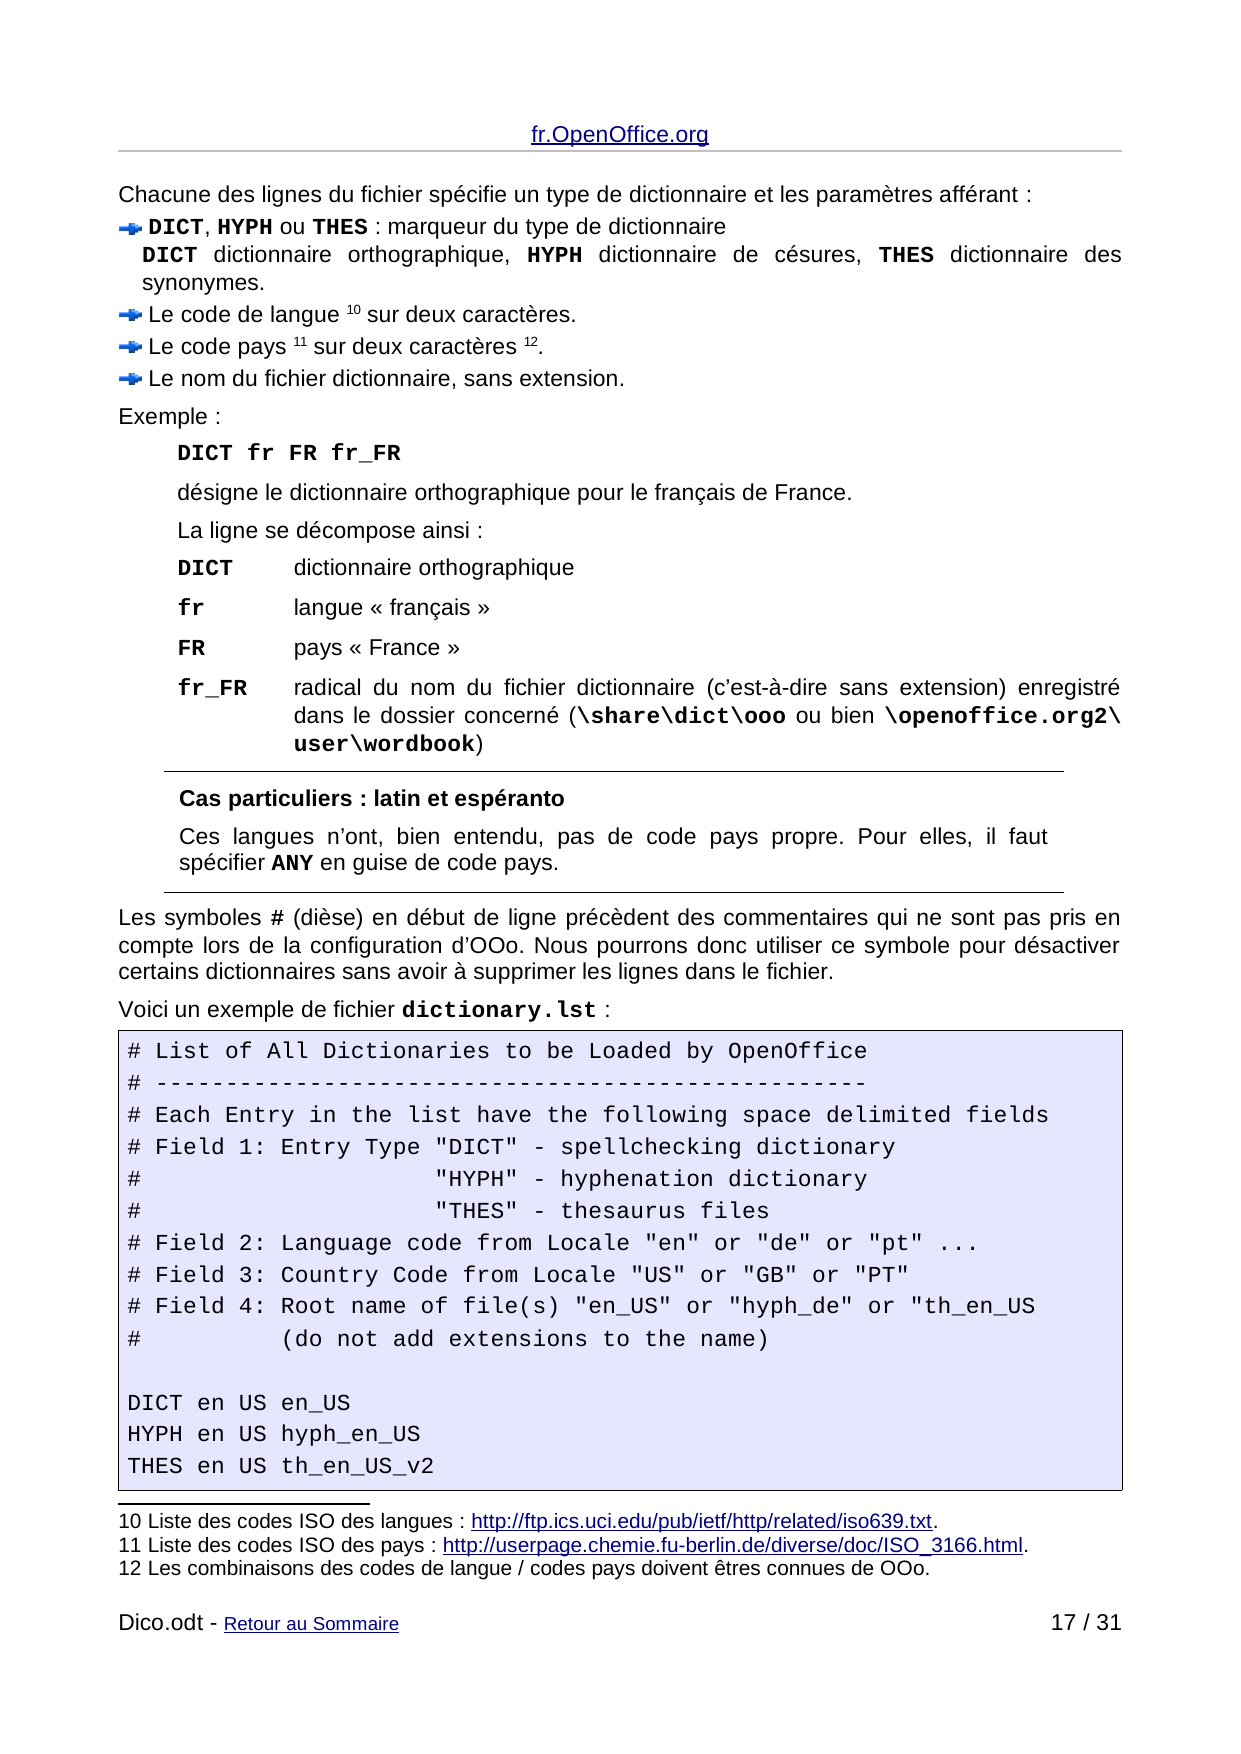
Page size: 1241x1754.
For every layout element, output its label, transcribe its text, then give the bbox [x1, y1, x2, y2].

picture [119, 341, 142, 353]
text DICT dictionnaire orthographique [177, 555, 1122, 583]
text fr langue « français » [177, 595, 1122, 623]
picture [119, 223, 142, 235]
list Les combinaisons des codes de langue / codes pays doivent êtres connues de OOo. [118, 1557, 1122, 1580]
text # Field 2: Language code from Locale "en" or "de" or "pt" ... [119, 1222, 1122, 1254]
text Voici un exemple de fichier dictionary.lst : [118, 996, 1122, 1024]
text # Field 4: Root name of file(s) "en_US" or "hyph_de" or "th_en_US [119, 1286, 1122, 1318]
list DICT, HYPH ou THES : marqueur du type de dictionnaire DICT dictionnaire orthographique, HYPH dictionnaire de césures, THES dictionnaire des synonymes. [118, 213, 1122, 296]
text # "THES" - thesaurus files [119, 1190, 1122, 1222]
text Exemple : [118, 403, 1122, 429]
text # Each Entry in the list have the following space delimited fields [119, 1094, 1122, 1126]
text FR pays « France » [177, 634, 1122, 663]
text # Field 1: Entry Type "DICT" - spellchecking dictionary [119, 1126, 1122, 1158]
text fr_FR radical du nom du fichier dictionnaire (c’est-à-dire sans extension) enregistré dans le dossier concerné (\share\dict\ooo ou bien \openoffice.org2\user\wordbook) [177, 674, 1122, 759]
list Le code pays sur deux caractères . [118, 334, 1122, 360]
text Les symboles # (dièse) en début de ligne précèdent des commentaires qui ne sont pas pris en compte lors de la configuration d’OOo. Nous pourrons donc utiliser ce symbole pour désactiver certains dictionnaires sans avoir à supprimer les lignes dans le fichier. [118, 904, 1122, 984]
list Liste des codes ISO des pays : http://userpage.chemie.fu-berlin.de/diverse/doc/ISO_3166.html. [118, 1533, 1122, 1557]
text Ces langues n’ont, bien entendu, pas de code pays propre. Pour elles, il faut spécifier ANY en guise de code pays. [164, 808, 1064, 892]
picture [119, 373, 142, 385]
text Chacune des lignes du fichier spécifie un type de dictionnaire et les paramètres afférant : [118, 182, 1122, 208]
list Liste des codes ISO des langues : http://ftp.ics.uci.edu/pub/ietf/http/related/iso639.txt. [118, 1510, 1122, 1533]
list Le nom du fichier dictionnaire, sans extension. [118, 366, 1122, 392]
text # Field 3: Country Code from Locale "US" or "GB" or "PT" [119, 1254, 1122, 1286]
text # "HYPH" - hyphenation dictionary [119, 1158, 1122, 1190]
text THES en US th_en_US_v2 [119, 1446, 1122, 1490]
list Le code de langue sur deux caractères. [118, 302, 1122, 328]
text DICT fr FR fr_FR [177, 441, 1122, 467]
text désigne le dictionnaire orthographique pour le français de France. [177, 479, 1122, 505]
text La ligne se décompose ainsi : [177, 517, 1122, 543]
text Cas particuliers : latin et espéranto [164, 772, 1064, 808]
picture [119, 309, 142, 321]
text DICT en US en_US [119, 1382, 1122, 1414]
text HYPH en US hyph_en_US [119, 1414, 1122, 1446]
text # --------------------------------------------------- [119, 1062, 1122, 1094]
text # (do not add extensions to the name) [119, 1318, 1122, 1350]
text # List of All Dictionaries to be Loaded by OpenOffice [119, 1031, 1122, 1062]
